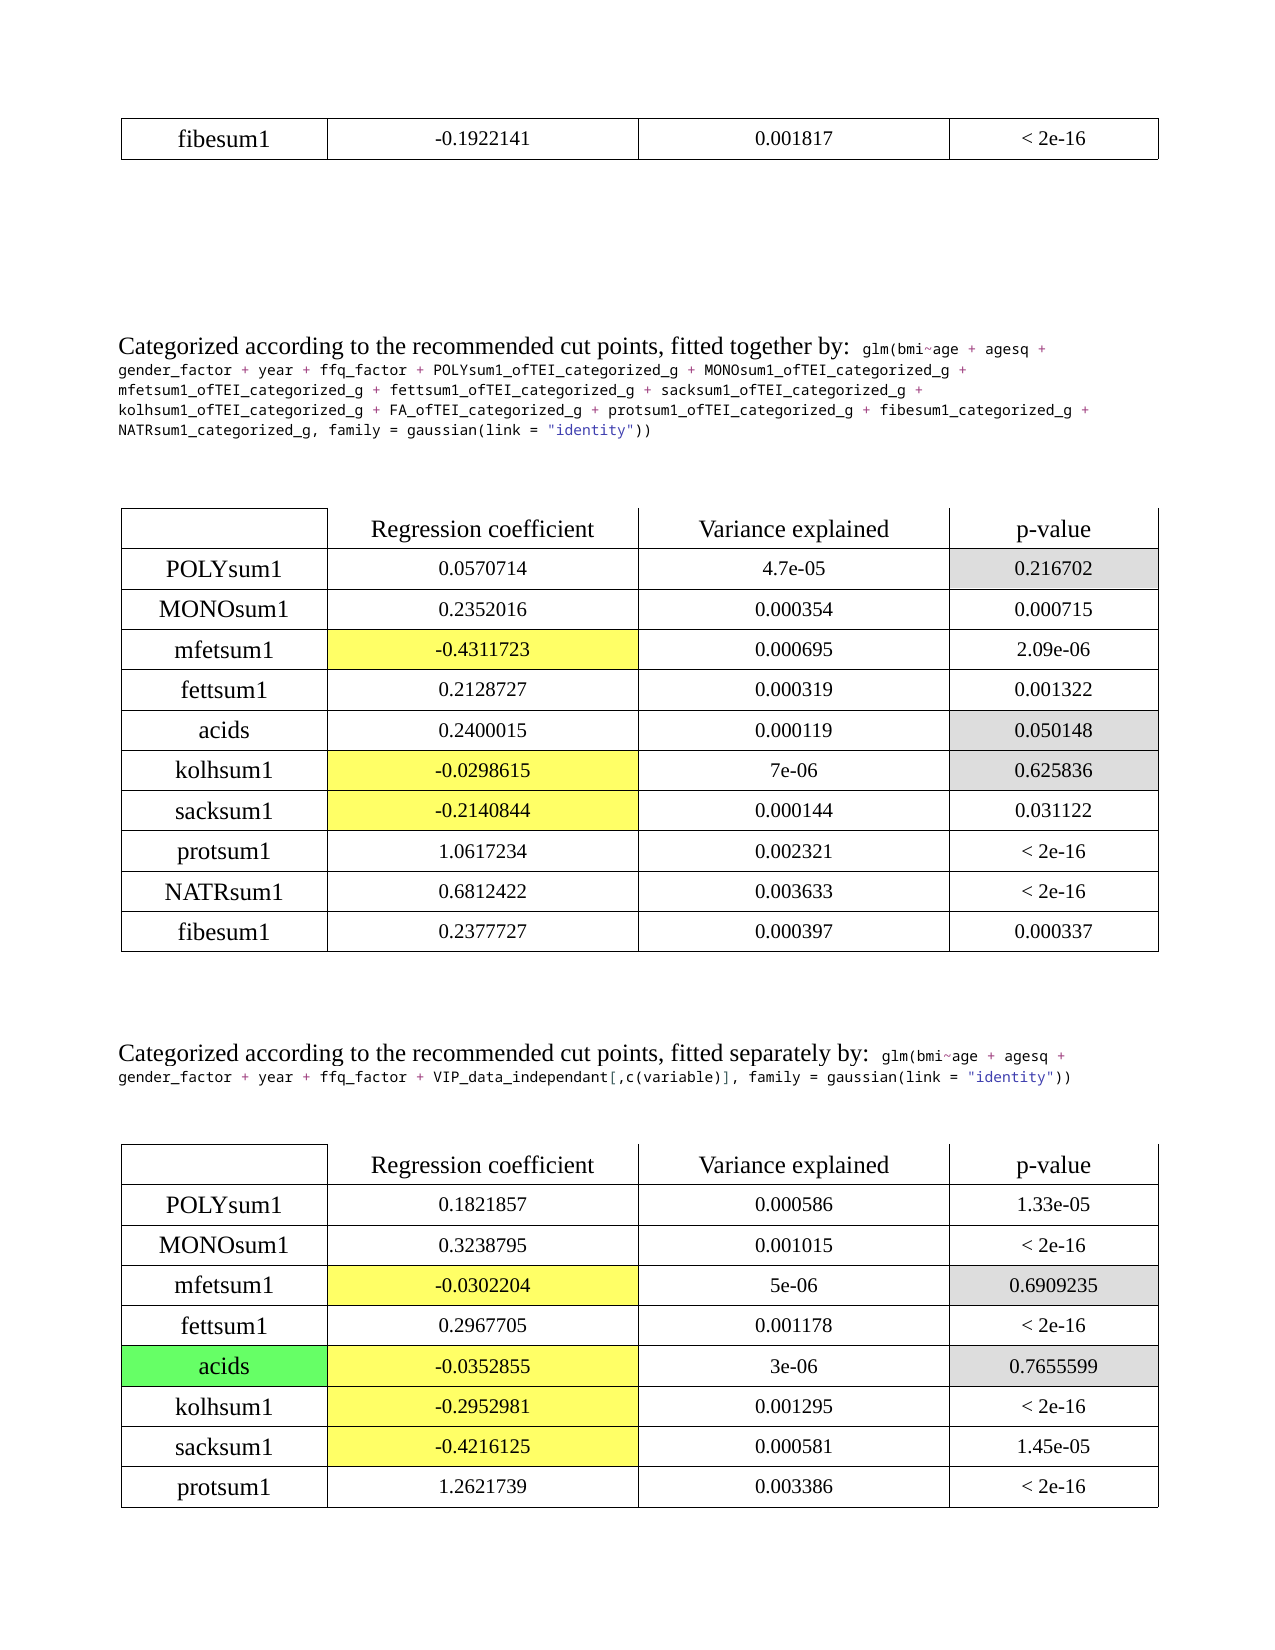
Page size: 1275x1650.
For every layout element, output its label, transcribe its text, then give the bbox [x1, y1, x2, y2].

table_cell 0.000581 [639, 1427, 949, 1466]
table_cell 0.000695 [639, 630, 949, 669]
table_cell -0.0352855 [328, 1346, 638, 1386]
table_cell 0.216702 [950, 549, 1158, 588]
table_cell 0.000119 [639, 711, 949, 750]
table_header p-value [950, 1144, 1158, 1184]
table_cell 0.003633 [639, 872, 949, 911]
table_cell 0.6812422 [328, 872, 638, 911]
table_cell 0.000144 [639, 791, 949, 830]
table_header Regression coefficient [328, 508, 638, 548]
table_cell < 2e-16 [950, 872, 1158, 911]
table_cell 0.1821857 [328, 1185, 638, 1224]
table_cell 2.09e-06 [950, 630, 1158, 669]
text Categorized according to the recommended cut points, fitted together by: glm(bmi~age + agesq + gender_factor + year + ffq_factor + POLYsum1_ofTEI_categorized_g + MONOsum1_ofTEI_categorized_g + mfetsum1_ofTEI_categorized_g + fettsum1_ofTEI_categorized_g + sacksum1_ofTEI_categorized_g + kolhsum1_ofTEI_categorized_g + FA_ofTEI_categorized_g + protsum1_ofTEI_categorized_g + fibesum1_categorized_g + NATRsum1_categorized_g, family = gaussian(link = "identity")) [118, 331, 1157, 439]
table_cell 7e-06 [639, 751, 949, 790]
table_header Regression coefficient [328, 1144, 638, 1184]
table_cell 0.0570714 [328, 549, 638, 588]
table_cell acids [122, 1346, 327, 1386]
table_cell 0.2377727 [328, 912, 638, 951]
table_cell < 2e-16 [950, 831, 1158, 871]
table_cell -0.0302204 [328, 1266, 638, 1305]
table_cell 0.7655599 [950, 1346, 1158, 1386]
table_cell 0.3238795 [328, 1226, 638, 1265]
table_cell kolhsum1 [122, 1387, 327, 1426]
table_cell NATRsum1 [122, 872, 327, 911]
table_cell mfetsum1 [122, 1266, 327, 1305]
table_cell 0.2967705 [328, 1306, 638, 1345]
table_cell < 2e-16 [950, 1387, 1158, 1426]
table_cell fibesum1 [122, 912, 327, 951]
table_header Variance explained [639, 508, 949, 548]
table_cell POLYsum1 [122, 1185, 327, 1224]
table_cell -0.2140844 [328, 791, 638, 830]
table_cell fettsum1 [122, 670, 327, 709]
table_cell 3e-06 [639, 1346, 949, 1386]
table_cell 0.031122 [950, 791, 1158, 830]
table_cell 4.7e-05 [639, 549, 949, 588]
table_header p-value [950, 508, 1158, 548]
table_cell -0.2952981 [328, 1387, 638, 1426]
table_cell -0.4311723 [328, 630, 638, 669]
table_header [122, 1145, 327, 1184]
table_cell 1.45e-05 [950, 1427, 1158, 1466]
table_cell fibesum1 [122, 119, 327, 158]
table_cell sacksum1 [122, 791, 327, 830]
table_cell mfetsum1 [122, 630, 327, 669]
table_cell 0.001015 [639, 1226, 949, 1265]
table_cell < 2e-16 [950, 1226, 1158, 1265]
table_cell protsum1 [122, 1467, 327, 1507]
table_cell 0.000397 [639, 912, 949, 951]
table_cell 5e-06 [639, 1266, 949, 1305]
table_cell 0.000319 [639, 670, 949, 709]
table_cell 0.2400015 [328, 711, 638, 750]
table_cell 0.000354 [639, 590, 949, 629]
table_cell 0.001817 [639, 119, 949, 158]
table_cell kolhsum1 [122, 751, 327, 790]
table_cell sacksum1 [122, 1427, 327, 1466]
table_cell 0.2352016 [328, 590, 638, 629]
table_cell 0.000586 [639, 1185, 949, 1224]
table_cell 0.001295 [639, 1387, 949, 1426]
table_cell 0.002321 [639, 831, 949, 871]
table_cell 0.001322 [950, 670, 1158, 709]
table_cell 0.001178 [639, 1306, 949, 1345]
text Categorized according to the recommended cut points, fitted separately by: glm(bmi~age + agesq + gender_factor + year + ffq_factor + VIP_data_independant[,c(variable)], family = gaussian(link = "identity")) [118, 1038, 1157, 1086]
table_cell 0.000715 [950, 590, 1158, 629]
table_cell 1.0617234 [328, 831, 638, 871]
table_cell fettsum1 [122, 1306, 327, 1345]
table_cell 0.6909235 [950, 1266, 1158, 1305]
table_cell MONOsum1 [122, 1226, 327, 1265]
table_cell 1.2621739 [328, 1467, 638, 1507]
table_cell < 2e-16 [950, 119, 1158, 158]
table_cell 0.000337 [950, 912, 1158, 951]
table_cell 0.003386 [639, 1467, 949, 1507]
table_cell -0.0298615 [328, 751, 638, 790]
table_cell POLYsum1 [122, 549, 327, 588]
table_cell < 2e-16 [950, 1467, 1158, 1507]
table_cell 0.625836 [950, 751, 1158, 790]
table_cell acids [122, 711, 327, 750]
table_cell 1.33e-05 [950, 1185, 1158, 1224]
table_cell 0.2128727 [328, 670, 638, 709]
table_header [122, 509, 327, 548]
table_header Variance explained [639, 1144, 949, 1184]
table_cell MONOsum1 [122, 590, 327, 629]
table_cell -0.4216125 [328, 1427, 638, 1466]
table_cell -0.1922141 [328, 119, 638, 158]
table_cell 0.050148 [950, 711, 1158, 750]
table_cell protsum1 [122, 831, 327, 871]
table_cell < 2e-16 [950, 1306, 1158, 1345]
